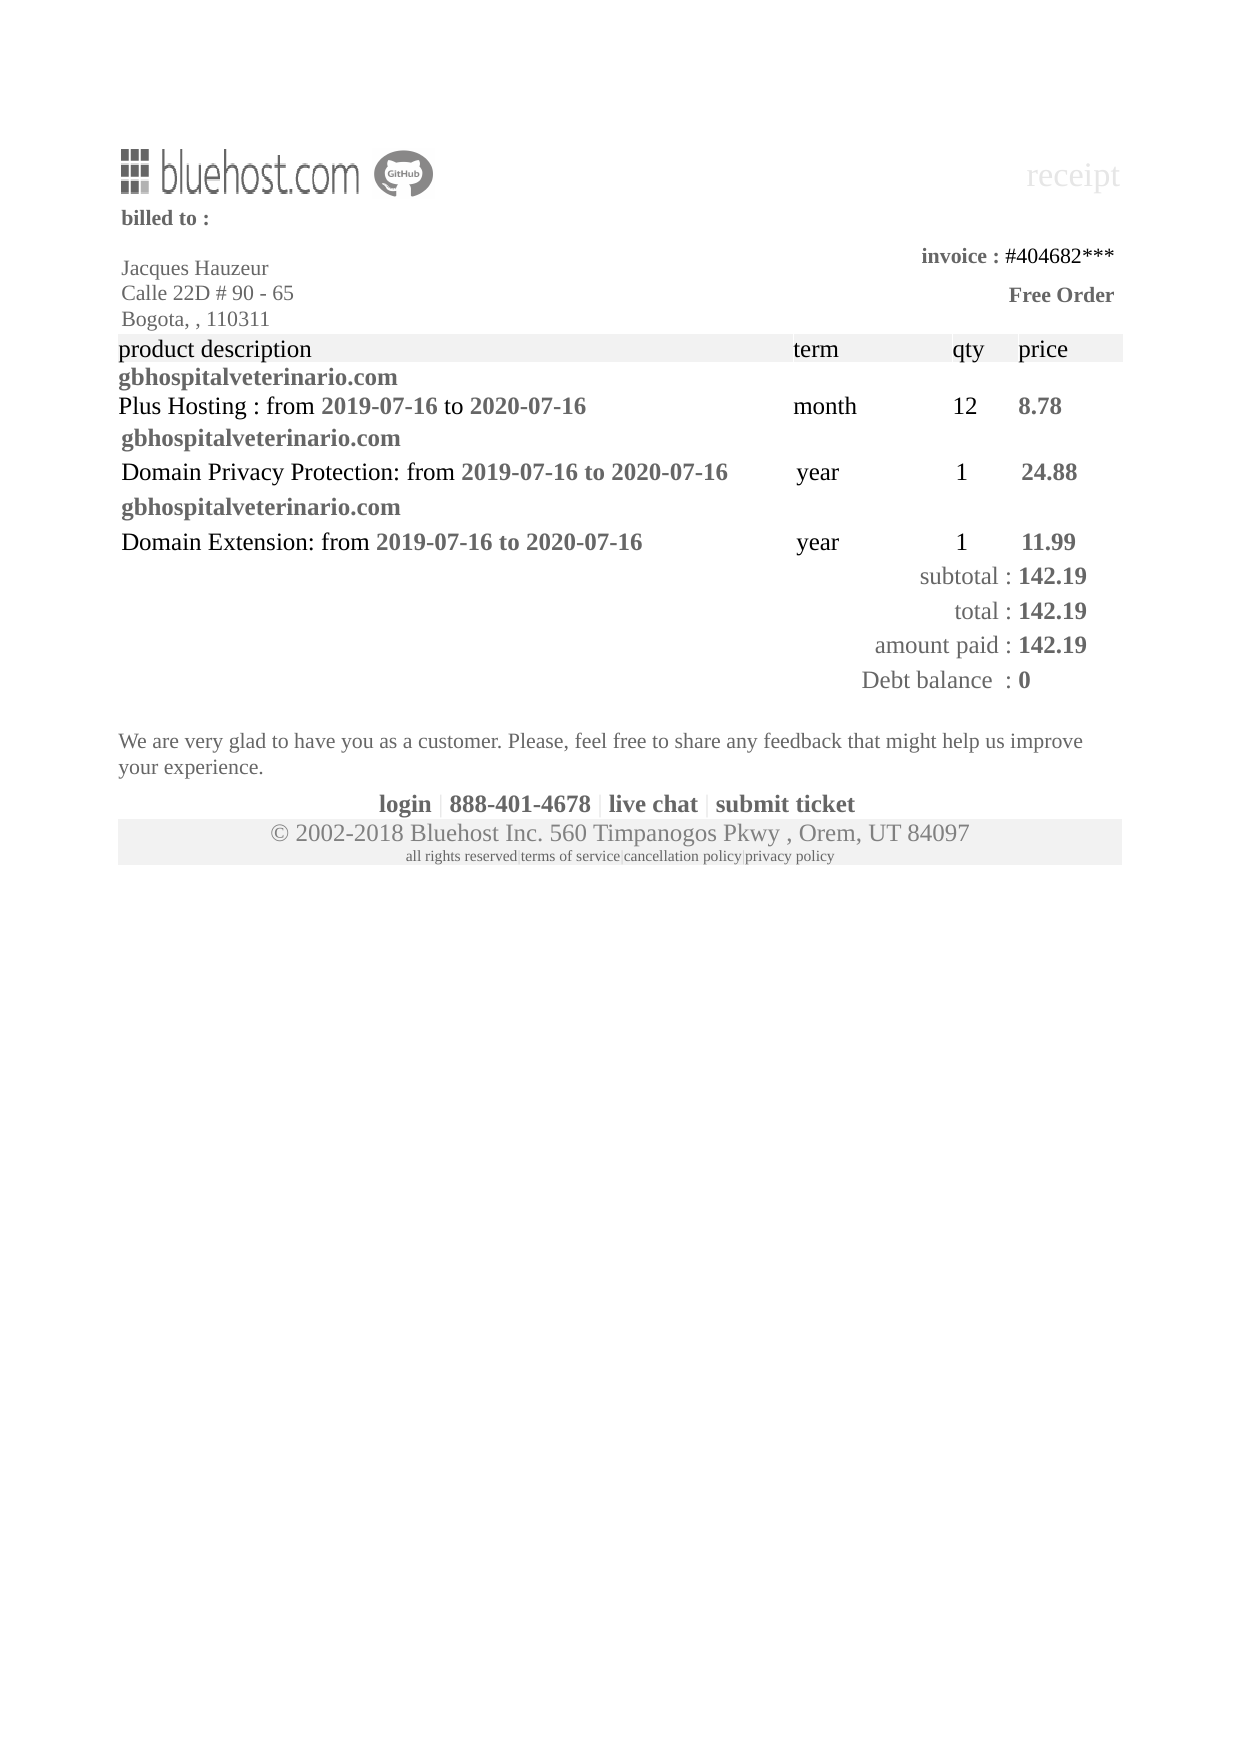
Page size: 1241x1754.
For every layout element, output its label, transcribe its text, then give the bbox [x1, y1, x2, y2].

table_cell Plus Hosting : from 2019-07-16 to 2020-07-16 [118, 391, 793, 420]
table_cell total : [793, 593, 1018, 627]
table_cell term [794, 334, 952, 362]
table_cell 142.19 [1018, 558, 1123, 593]
table_cell gbhospitalveterinario.com [118, 363, 1123, 391]
table_cell [118, 558, 793, 593]
table_header [1011, 790, 1122, 818]
table_cell Debt balance : [793, 662, 1018, 697]
picture [121, 149, 360, 194]
table_cell Domain Extension: from 2019-07-16 to 2020-07-16 [118, 524, 793, 558]
table_cell product description [118, 334, 793, 362]
table_cell year [793, 524, 952, 558]
table_cell subtotal : [793, 558, 1018, 593]
table_cell [118, 707, 1123, 718]
table_cell 24.88 [1018, 455, 1123, 489]
table_cell [118, 697, 1123, 707]
table_cell [118, 779, 793, 789]
table_cell 142.19 [1018, 593, 1123, 627]
table_cell [118, 628, 793, 662]
table_header login | 888-401-4678 | live chat | submit ticket [230, 790, 1011, 818]
table_cell [118, 718, 1123, 728]
table_cell gbhospitalveterinario.com [118, 489, 1123, 524]
table_cell 11.99 [1018, 524, 1123, 558]
table_cell 1 [953, 455, 1018, 489]
table_header receipt [953, 147, 1123, 202]
table_cell qty [953, 334, 1018, 362]
table_header [1011, 819, 1122, 865]
table_cell year [793, 455, 952, 489]
table_header © 2002-2018 Bluehost Inc. 560 Timpanogos Pkwy , Orem, UT 84097 [230, 819, 1011, 847]
table_cell gbhospitalveterinario.com [118, 420, 1123, 454]
table_cell price [1019, 334, 1123, 362]
table_cell [118, 662, 793, 697]
table_cell Domain Privacy Protection: from 2019-07-16 to 2020-07-16 [118, 455, 793, 489]
table_cell We are very glad to have you as a customer. Please, feel free to share any feedback that might help us improve your experience. [118, 729, 1123, 779]
table_header [118, 147, 952, 202]
table_cell 142.19 [1018, 628, 1123, 662]
table_cell amount paid : [793, 628, 1018, 662]
table_cell 8.78 [1018, 391, 1123, 420]
table_cell 1 [953, 524, 1018, 558]
table_cell month [793, 391, 952, 420]
table_cell billed to : Jacques Hauzeur Calle 22D # 90 - 65 Bogota, , 110311 [118, 202, 793, 334]
table_cell [793, 779, 1123, 789]
table_cell invoice : #404682*** Free Order [793, 202, 1123, 334]
table_cell 0 [1018, 662, 1123, 697]
table_cell all rights reserved|terms of service|cancellation policy|privacy policy [230, 847, 1011, 865]
table_cell [118, 593, 793, 627]
table_cell 12 [953, 391, 1018, 420]
table_header [118, 819, 230, 865]
table_header [118, 790, 230, 818]
